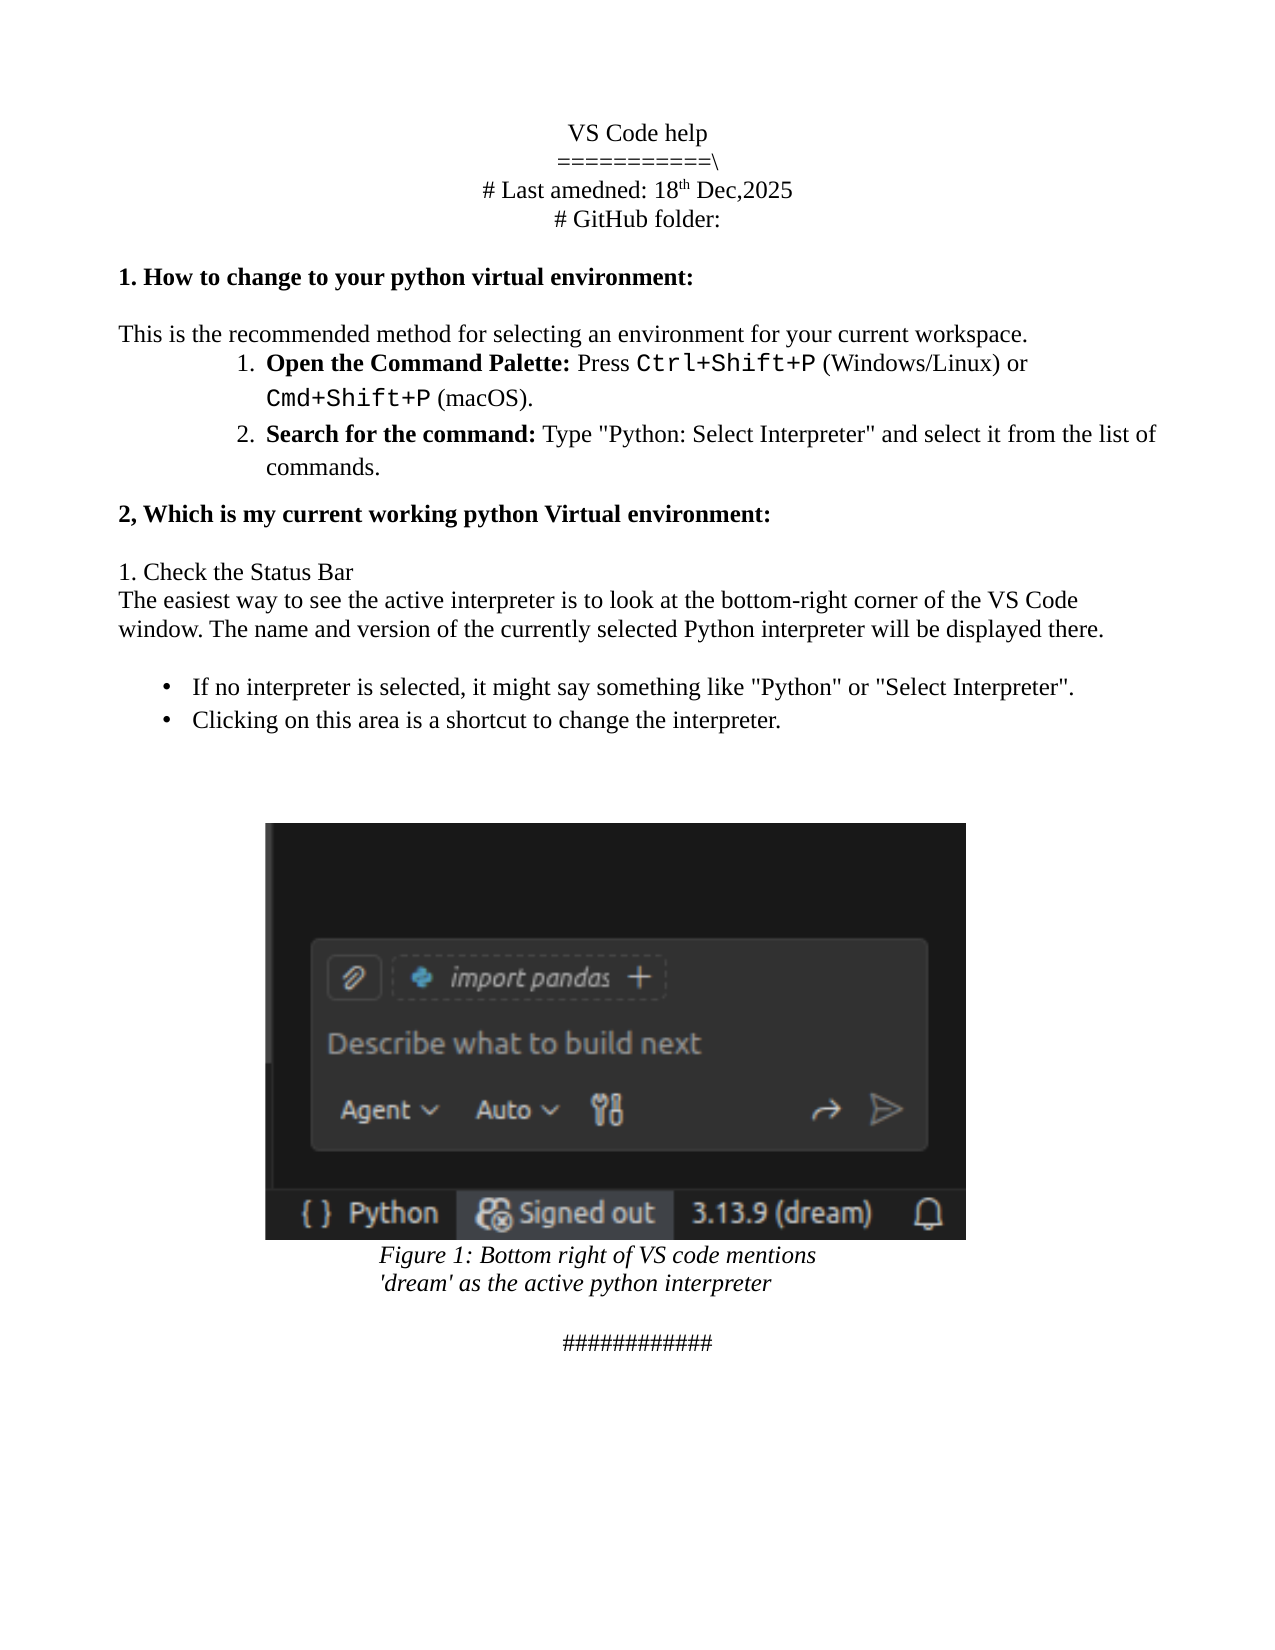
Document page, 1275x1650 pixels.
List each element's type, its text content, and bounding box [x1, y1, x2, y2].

text # Last amedned: 18th Dec,2025 [118, 176, 1157, 204]
list Open the Command Palette: Press Ctrl+Shift+P (Windows/Linux) or Cmd+Shift+P (macOS). [236, 348, 1157, 414]
text ############ [118, 1328, 1157, 1357]
text This is the recommended method for selecting an environment for your current workspace. [118, 319, 1157, 348]
list Search for the command: Type "Python: Select Interpreter" and select it from the list of commands. [236, 419, 1157, 480]
text 1. Check the Status Bar [118, 557, 1157, 586]
list If no interpreter is selected, it might say something like "Python" or "Select Interpreter". [162, 672, 1157, 701]
text 1. How to change to your python virtual environment: [118, 262, 1157, 291]
list Clicking on this area is a shortcut to change the interpreter. [162, 706, 1157, 734]
picture [265, 823, 966, 1240]
text ===========\ [118, 147, 1157, 176]
text # GitHub folder: [118, 204, 1157, 233]
text 2, Which is my current working python Virtual environment: [118, 499, 1157, 528]
text VS Code help [118, 118, 1157, 147]
text Figure 1: Bottom right of VS code mentions 'dream' as the active python interpreter [379, 1240, 852, 1297]
text The easiest way to see the active interpreter is to look at the bottom-right corner of the VS Code window. The name and version of the currently selected Python interpreter will be displayed there. [118, 586, 1157, 643]
